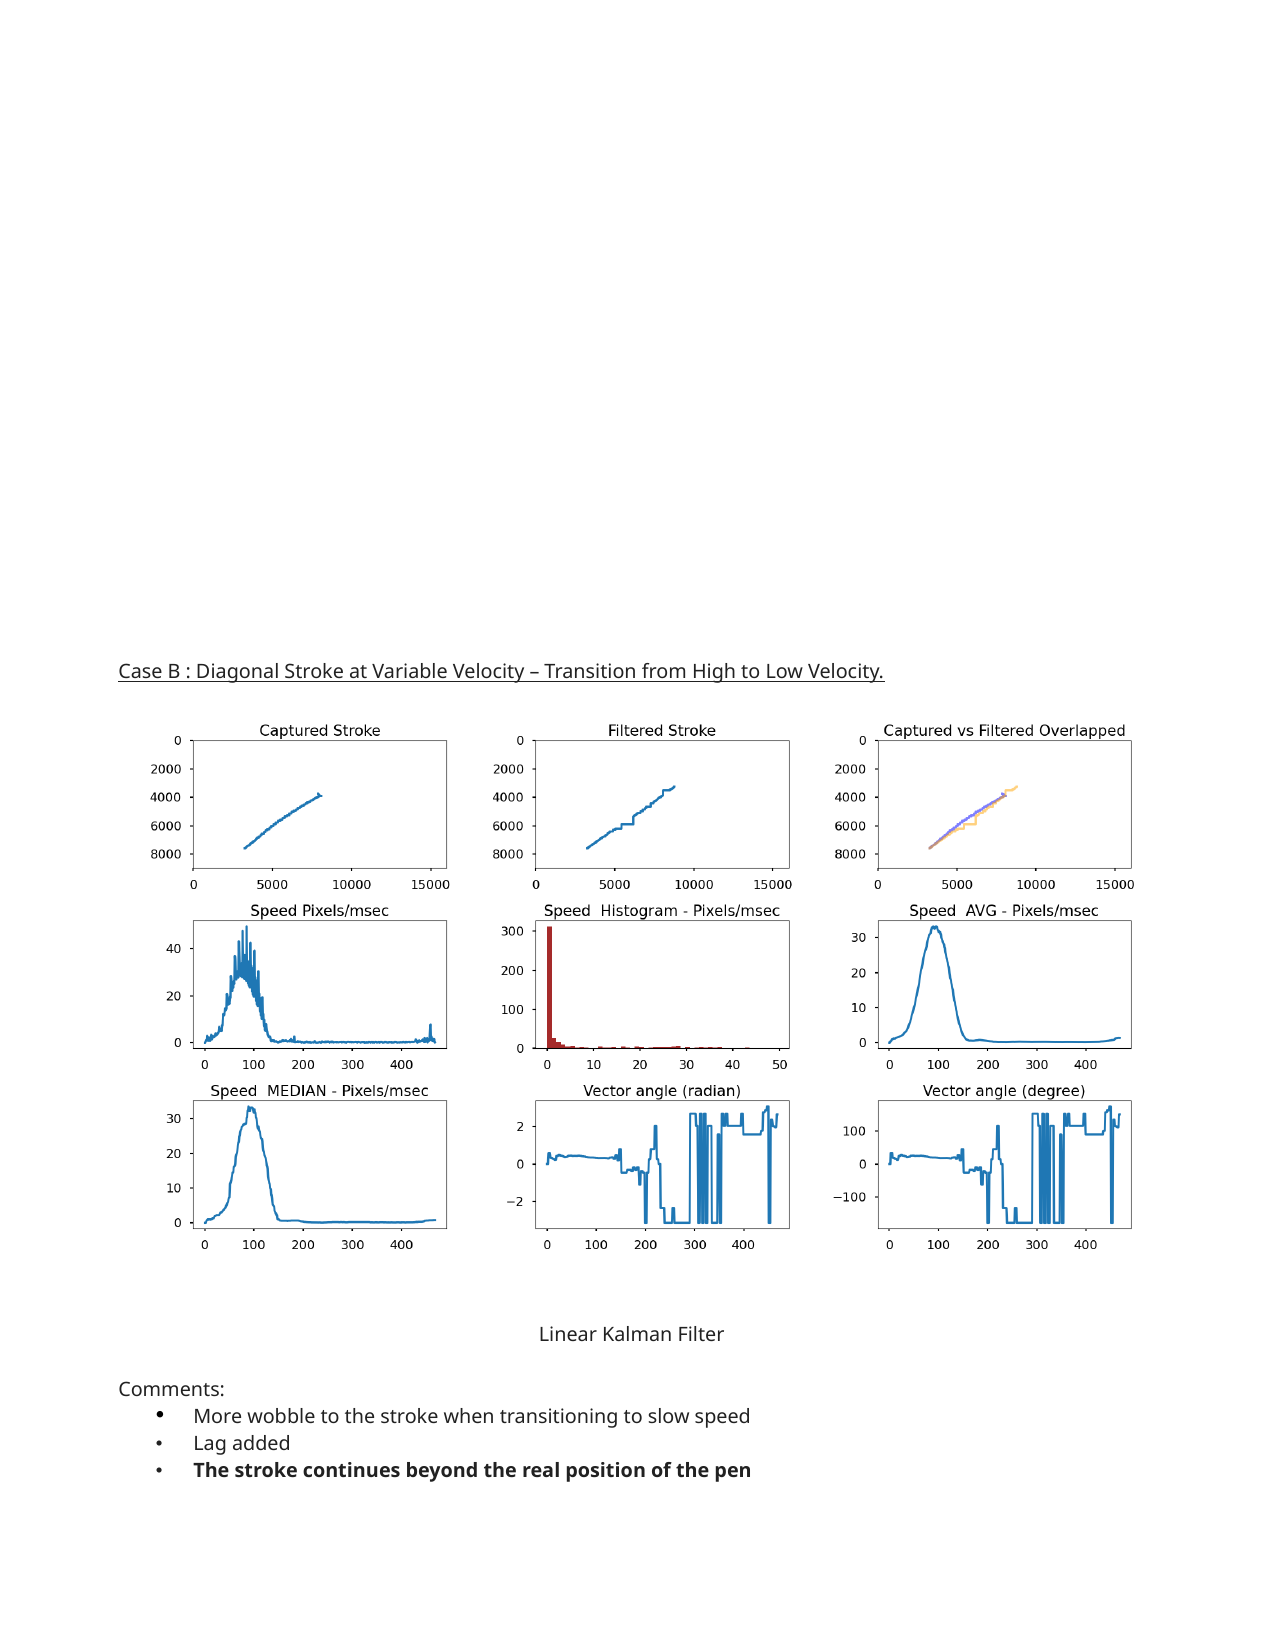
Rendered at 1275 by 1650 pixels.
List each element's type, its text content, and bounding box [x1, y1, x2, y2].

text Linear Kalman Filter [118, 1320, 1157, 1347]
text Comments: [118, 1376, 1157, 1403]
list Lag added [156, 1430, 1157, 1457]
text Case B : Diagonal Stroke at Variable Velocity – Transition from High to Low Velocity. [118, 658, 1157, 685]
list More wobble to the stroke when transitioning to slow speed [156, 1403, 1157, 1430]
list The stroke continues beyond the real position of the pen [156, 1457, 1157, 1484]
